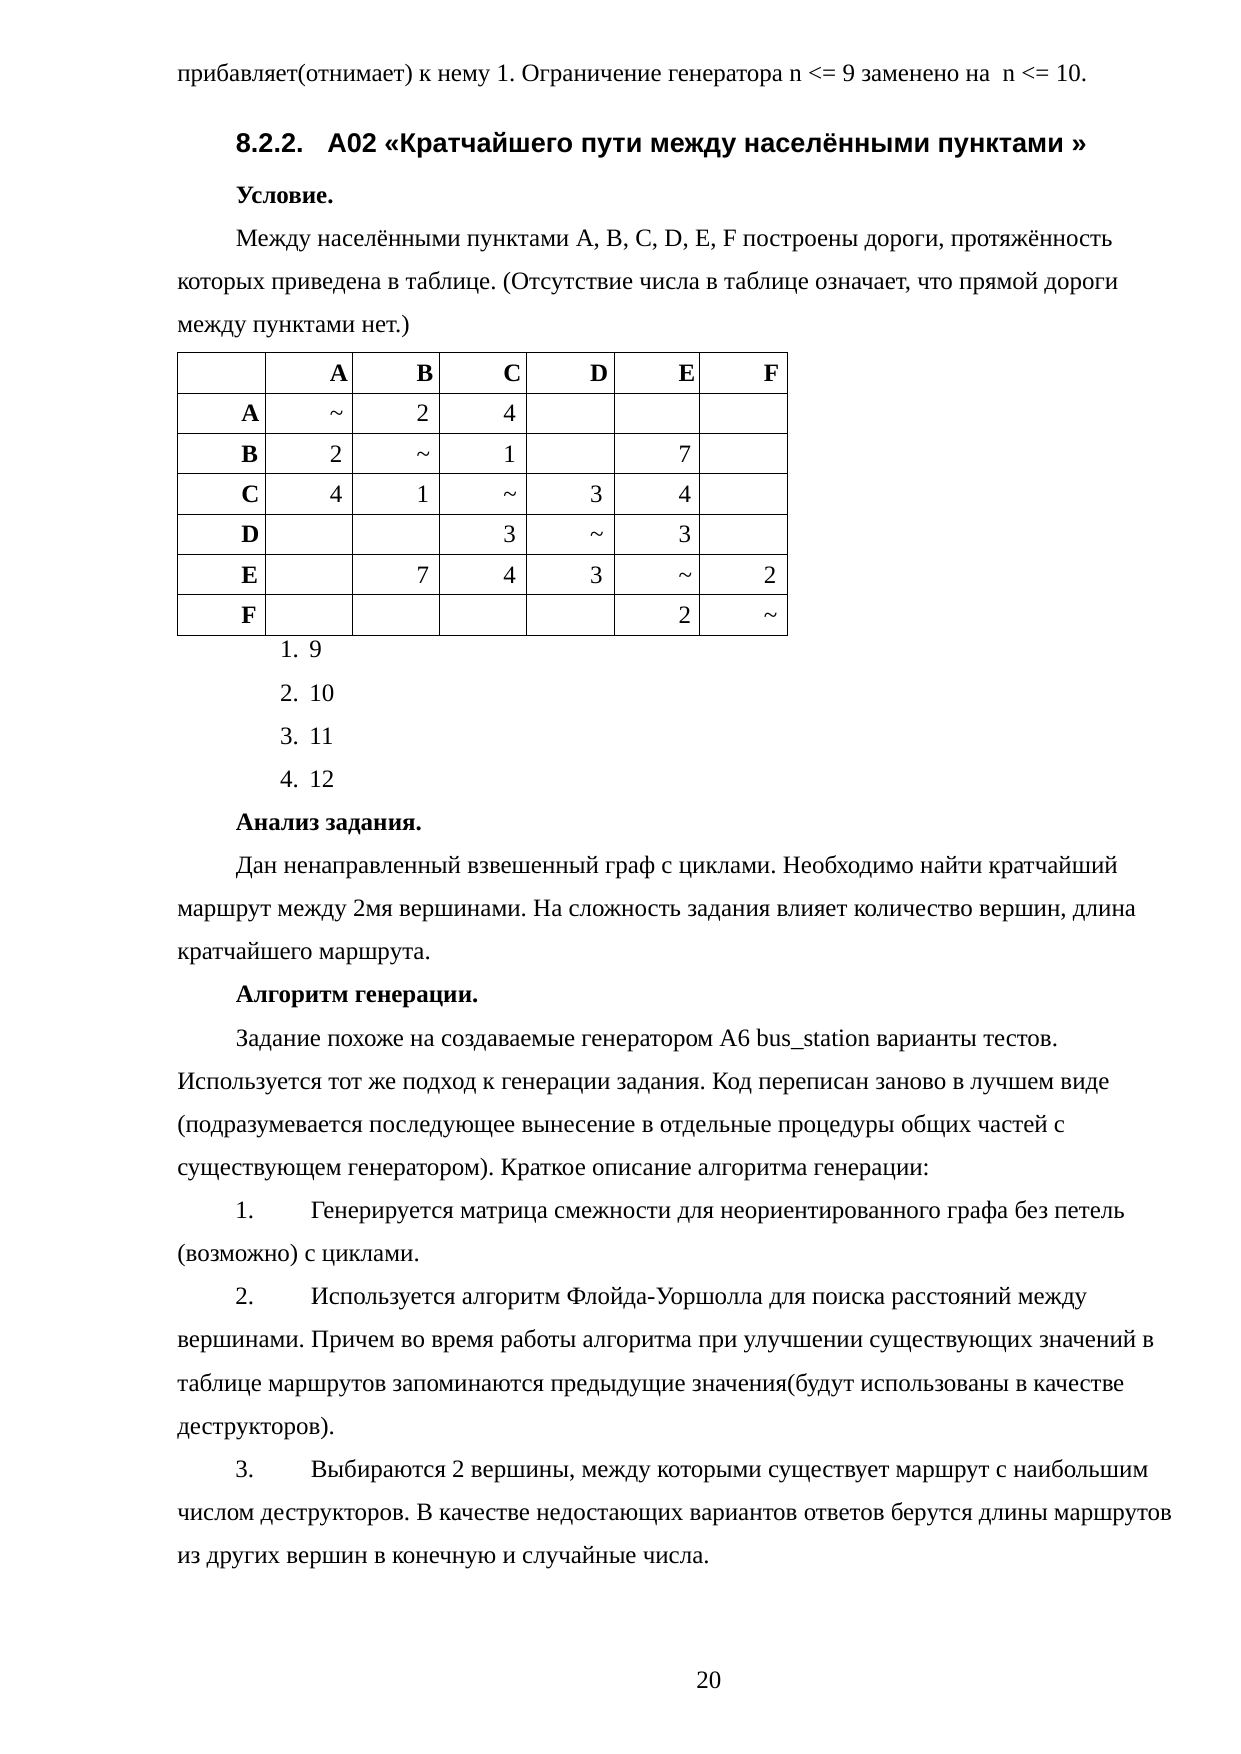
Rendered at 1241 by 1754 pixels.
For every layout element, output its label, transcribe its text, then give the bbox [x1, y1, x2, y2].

table_cell 3 [527, 474, 614, 513]
table_cell 3 [440, 515, 526, 554]
table_cell 4 [615, 474, 699, 513]
table_cell 3 [527, 555, 614, 594]
table_header B [353, 353, 439, 393]
table_cell ~ [527, 515, 614, 554]
table_cell 4 [440, 394, 526, 433]
table_cell [700, 474, 787, 513]
list 11 [221, 721, 1182, 749]
table_cell [700, 515, 787, 554]
subtitle A02 «Кратчайшего пути между населёнными пунктами » [177, 127, 1182, 158]
table_cell 2 [700, 555, 787, 594]
table_cell [266, 515, 352, 554]
table_cell ~ [700, 595, 787, 634]
table_cell [440, 595, 526, 634]
table_cell ~ [353, 434, 439, 473]
table_cell ~ [440, 474, 526, 513]
table_header E [615, 353, 699, 393]
table_cell F [178, 595, 265, 634]
table_cell C [178, 474, 265, 513]
table_cell [527, 394, 614, 433]
text Дан ненаправленный взвешенный граф с циклами. Необходимо найти кратчайший маршрут между 2мя вершинами. На сложность задания влияет количество вершин, длина кратчайшего маршрута. [177, 850, 1182, 965]
table_cell [266, 595, 352, 634]
list Генерируется матрица смежности для неориентированного графа без петель (возможно) с циклами. [177, 1195, 1182, 1267]
table_cell [266, 555, 352, 594]
text Задание похоже на создаваемые генератором A6 bus_station варианты тестов. Используется тот же подход к генерации задания. Код переписан заново в лучшем виде (подразумевается последующее вынесение в отдельные процедуры общих частей с существующем генератором). Краткое описание алгоритма генерации: [177, 1023, 1182, 1181]
table_cell [353, 595, 439, 634]
table_cell 4 [440, 555, 526, 594]
text Анализ задания. [177, 807, 1182, 836]
table_cell 1 [353, 474, 439, 513]
text Условие. [177, 180, 1182, 208]
list Выбираются 2 вершины, между которыми существует маршрут с наибольшим числом деструкторов. В качестве недостающих вариантов ответов берутся длины маршрутов из других вершин в конечную и случайные числа. [177, 1454, 1182, 1569]
table_cell [700, 434, 787, 473]
table_cell [615, 394, 699, 433]
table_header [178, 353, 265, 393]
text Алгоритм генерации. [177, 979, 1182, 1008]
list Используется алгоритм Флойда-Уоршолла для поиска расстояний между вершинами. Причем во время работы алгоритма при улучшении существующих значений в таблице маршрутов запоминаются предыдущие значения(будут использованы в качестве деструкторов). [177, 1281, 1182, 1439]
table_cell 7 [353, 555, 439, 594]
list 10 [221, 678, 1182, 706]
table_cell ~ [615, 555, 699, 594]
table_cell [700, 394, 787, 433]
table_cell 4 [266, 474, 352, 513]
text Между населёнными пунктами A, B, C, D, E, F построены дороги, протяжённость которых приведена в таблице. (Отсутствие числа в таблице означает, что прямой дороги между пунктами нет.) [177, 223, 1182, 338]
text прибавляет(отнимает) к нему 1. Ограничение генератора n <= 9 заменено на n <= 10. [177, 58, 1182, 87]
list 9 [221, 634, 1182, 663]
table_cell [353, 515, 439, 554]
table_cell [527, 595, 614, 634]
table_cell 2 [615, 595, 699, 634]
table_cell 2 [353, 394, 439, 433]
table_cell 2 [266, 434, 352, 473]
table_cell B [178, 434, 265, 473]
table_header D [527, 353, 614, 393]
table_cell A [178, 394, 265, 433]
table_cell E [178, 555, 265, 594]
table_cell ~ [266, 394, 352, 433]
list 12 [221, 764, 1182, 793]
table_header A [266, 353, 352, 393]
table_cell [527, 434, 614, 473]
table_cell 1 [440, 434, 526, 473]
table_cell 7 [615, 434, 699, 473]
table_header C [440, 353, 526, 393]
table_header F [700, 353, 787, 393]
table_cell 3 [615, 515, 699, 554]
table_cell D [178, 515, 265, 554]
